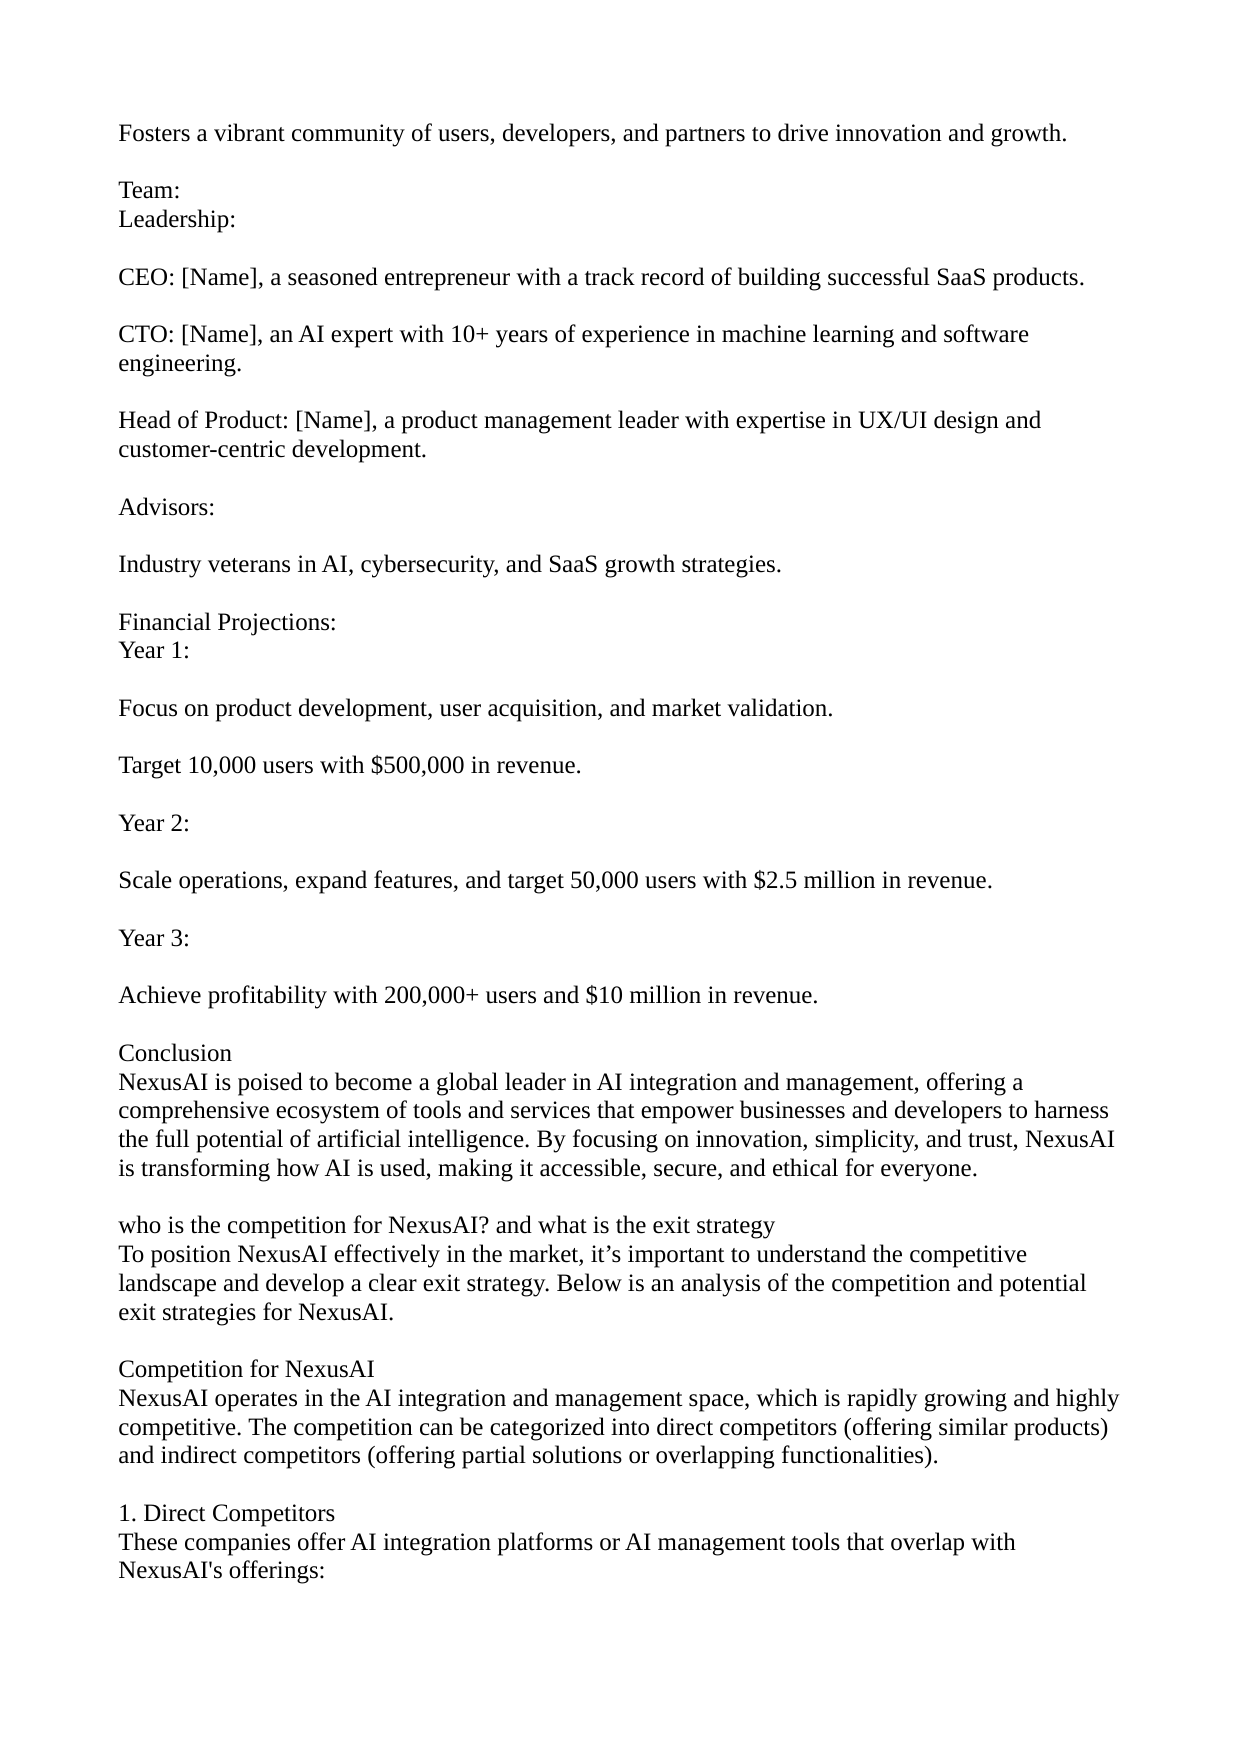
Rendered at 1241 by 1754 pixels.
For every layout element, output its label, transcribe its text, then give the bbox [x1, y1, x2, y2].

text Achieve profitability with 200,000+ users and $10 million in revenue. [118, 981, 1122, 1009]
text CEO: [Name], a seasoned entrepreneur with a track record of building successful SaaS products. [118, 262, 1122, 291]
text NexusAI operates in the AI integration and management space, which is rapidly growing and highly competitive. The competition can be categorized into direct competitors (offering similar products) and indirect competitors (offering partial solutions or overlapping functionalities). [118, 1383, 1122, 1469]
text Conclusion [118, 1038, 1122, 1067]
text Year 2: [118, 808, 1122, 837]
text Target 10,000 users with $500,000 in revenue. [118, 751, 1122, 779]
text These companies offer AI integration platforms or AI management tools that overlap with NexusAI's offerings: [118, 1527, 1122, 1584]
text Team: [118, 176, 1122, 204]
text Head of Product: [Name], a product management leader with expertise in UX/UI design and customer-centric development. [118, 406, 1122, 463]
text Fosters a vibrant community of users, developers, and partners to drive innovation and growth. [118, 118, 1122, 147]
text 1. Direct Competitors [118, 1498, 1122, 1527]
text Advisors: [118, 492, 1122, 521]
text Scale operations, expand features, and target 50,000 users with $2.5 million in revenue. [118, 866, 1122, 894]
text Focus on product development, user acquisition, and market validation. [118, 693, 1122, 722]
text Competition for NexusAI [118, 1354, 1122, 1383]
text who is the competition for NexusAI? and what is the exit strategy [118, 1211, 1122, 1239]
text Year 3: [118, 923, 1122, 952]
text CTO: [Name], an AI expert with 10+ years of experience in machine learning and software engineering. [118, 319, 1122, 377]
text Leadership: [118, 204, 1122, 233]
text Year 1: [118, 636, 1122, 664]
text NexusAI is poised to become a global leader in AI integration and management, offering a comprehensive ecosystem of tools and services that empower businesses and developers to harness the full potential of artificial intelligence. By focusing on innovation, simplicity, and trust, NexusAI is transforming how AI is used, making it accessible, secure, and ethical for everyone. [118, 1067, 1122, 1182]
text Financial Projections: [118, 607, 1122, 636]
text Industry veterans in AI, cybersecurity, and SaaS growth strategies. [118, 549, 1122, 578]
text To position NexusAI effectively in the market, it’s important to understand the competitive landscape and develop a clear exit strategy. Below is an analysis of the competition and potential exit strategies for NexusAI. [118, 1239, 1122, 1326]
